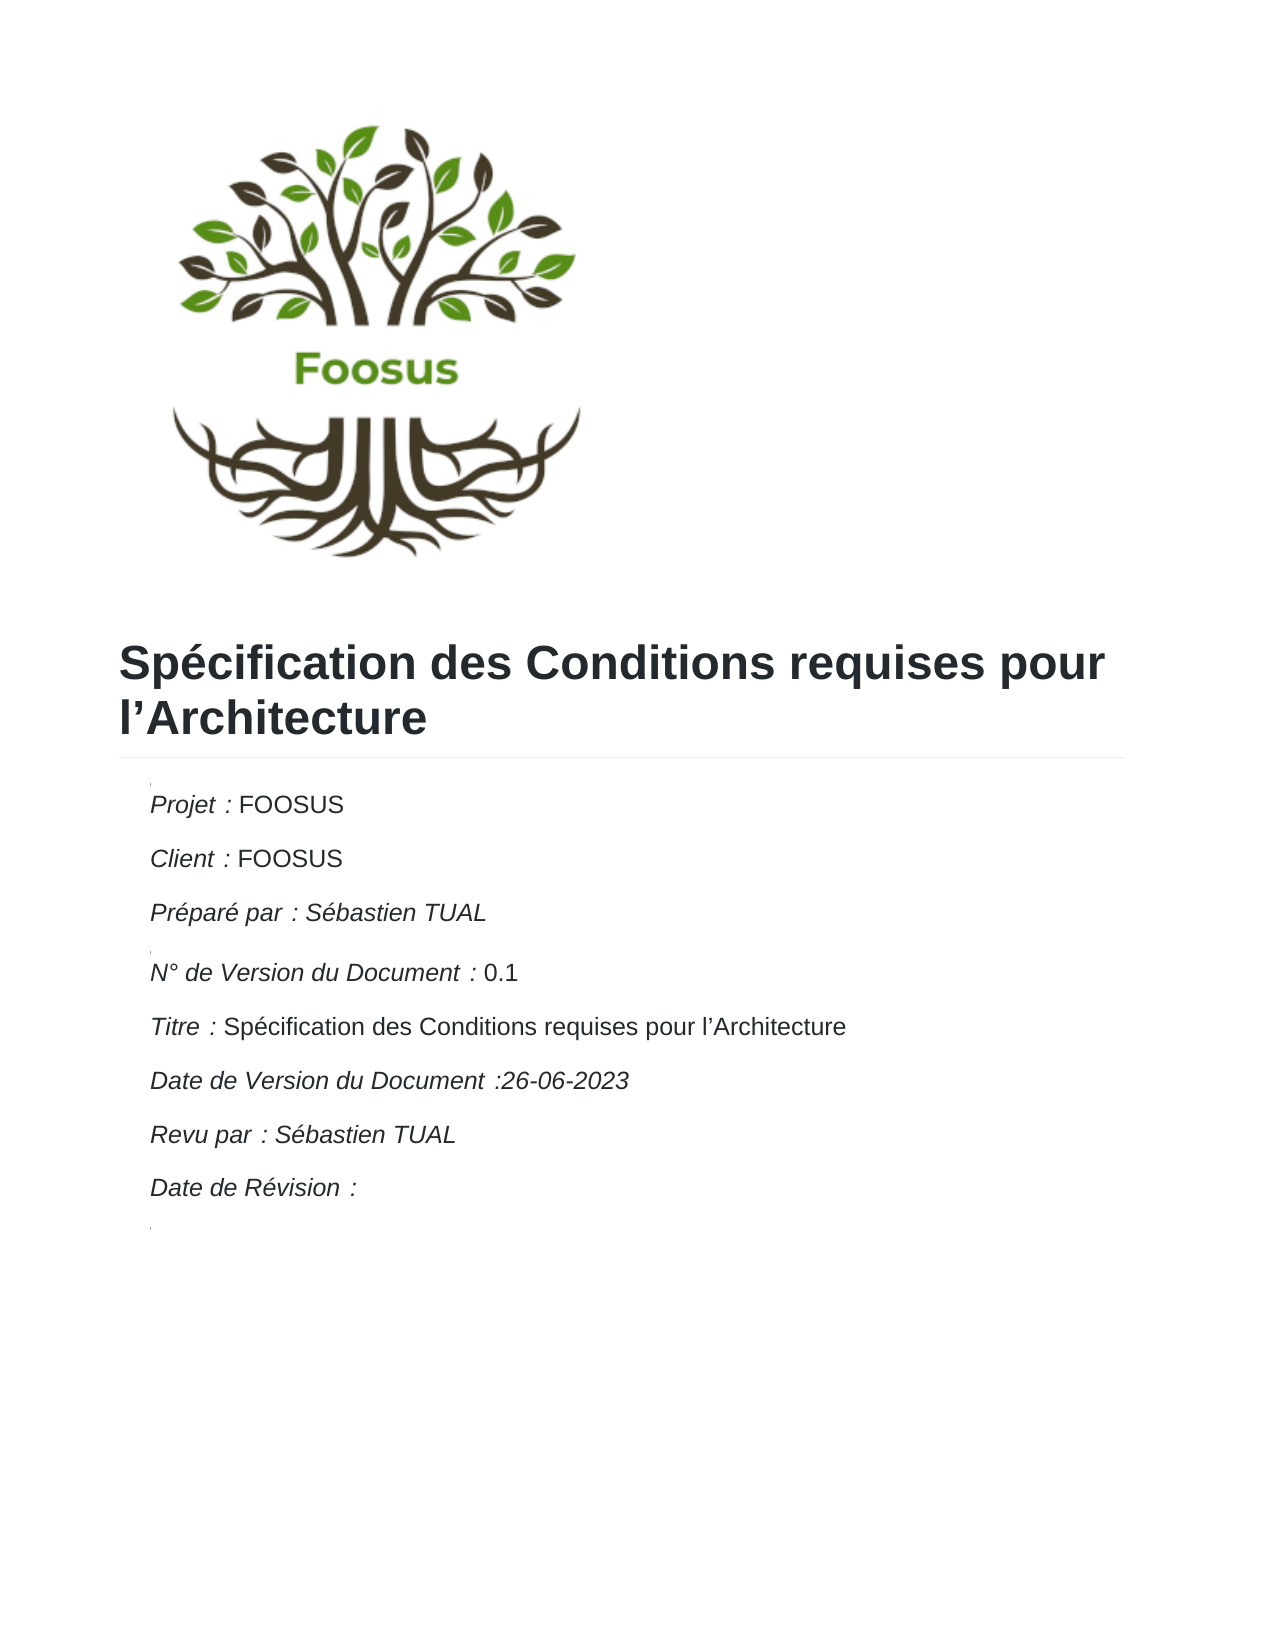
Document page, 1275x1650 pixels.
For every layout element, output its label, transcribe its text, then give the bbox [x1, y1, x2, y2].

text Revu par : Sébastien TUAL [150, 1119, 1125, 1148]
text Préparé par : Sébastien TUAL [150, 898, 1125, 926]
text Date de Révision : [150, 1173, 1125, 1202]
text N° de Version du Document : 0.1 [150, 958, 1125, 987]
text Projet : FOOSUS [150, 790, 1125, 819]
text Date de Version du Document :26-06-2023 [150, 1066, 1125, 1094]
text Client : FOOSUS [150, 844, 1125, 873]
subtitle Spécification des Conditions requises pour l’Architecture [119, 634, 1125, 757]
text Titre : Spécification des Conditions requises pour l’Architecture [150, 1012, 1125, 1041]
